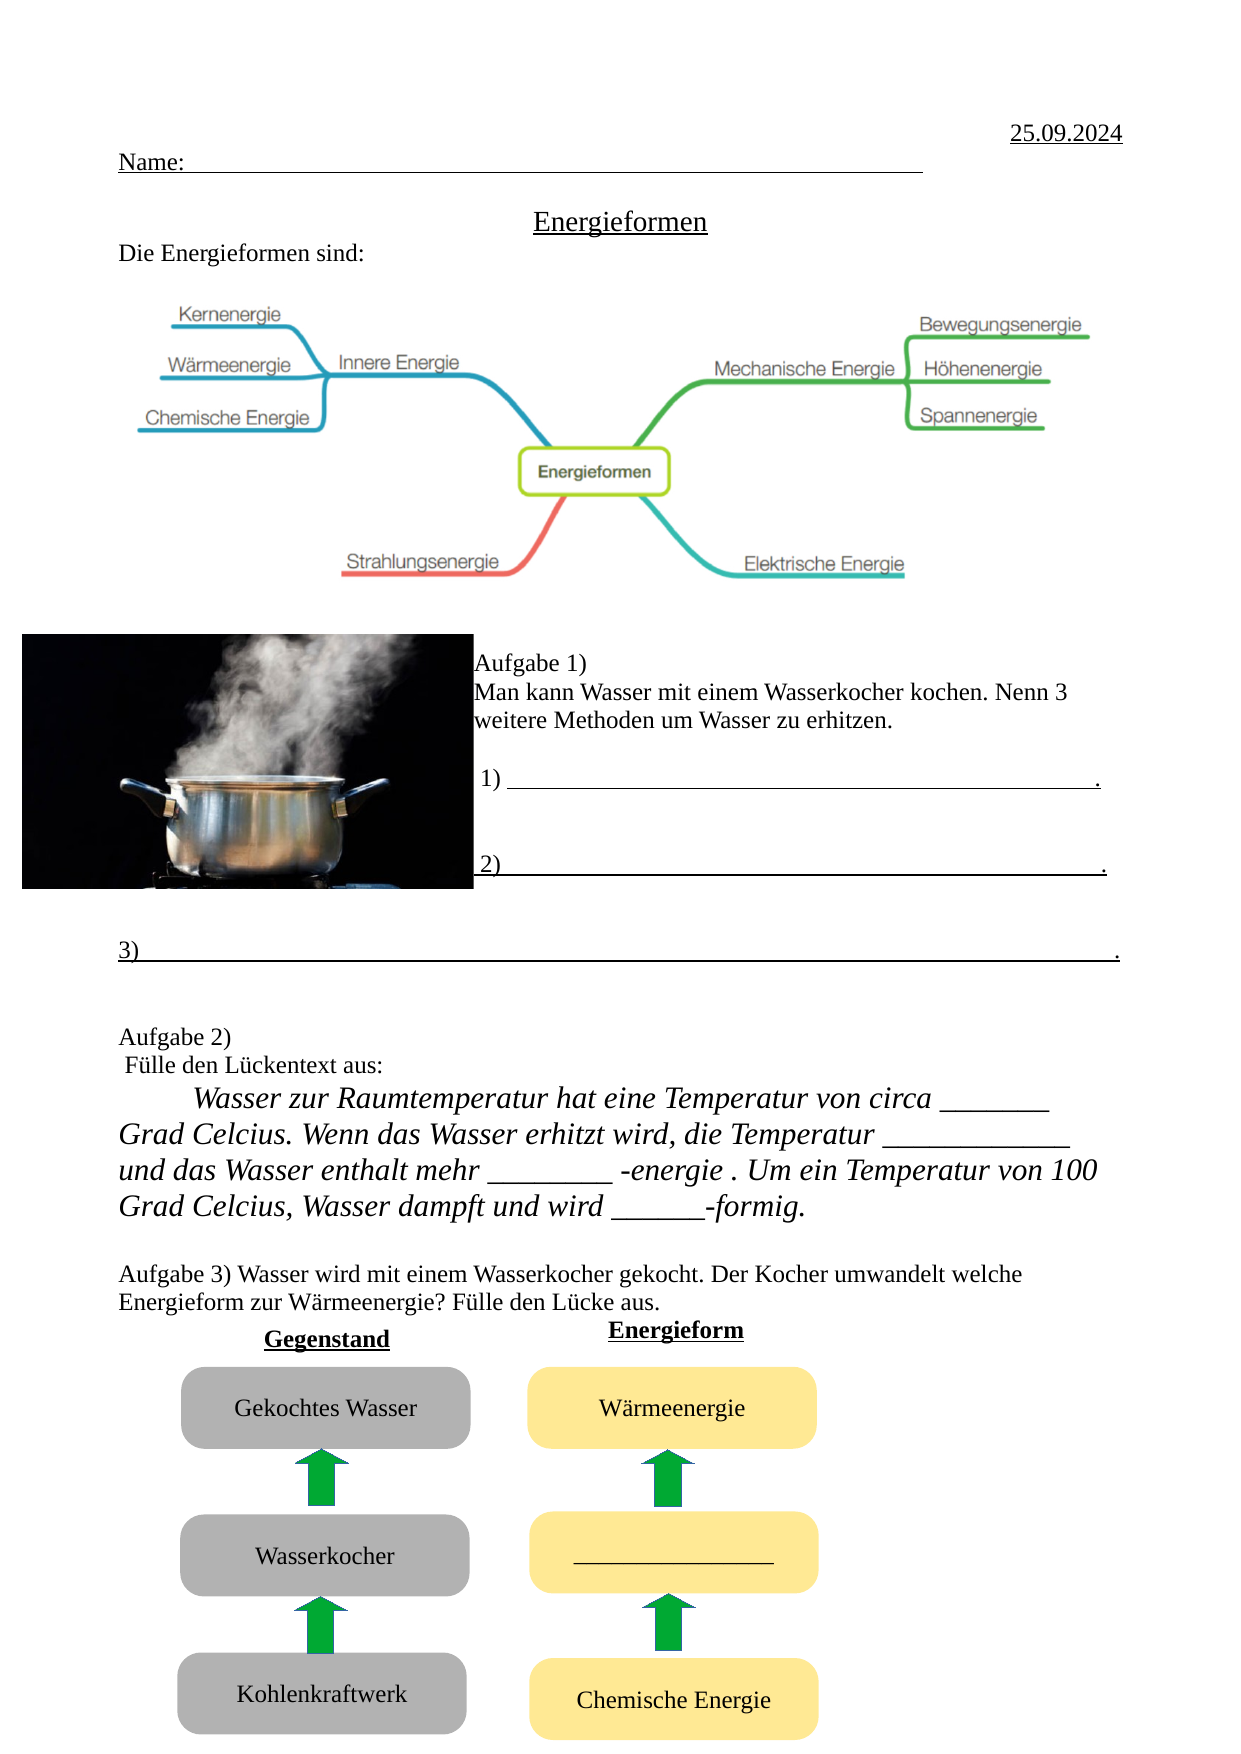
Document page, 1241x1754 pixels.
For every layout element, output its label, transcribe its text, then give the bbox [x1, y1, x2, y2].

text Fülle den Lückentext aus: [118, 1050, 1122, 1079]
text Aufgabe 1) [474, 648, 1122, 677]
text Energieformen [118, 204, 1122, 238]
text 2) . [474, 849, 1122, 878]
text 25.09.2024 [118, 118, 1122, 147]
picture [22, 634, 474, 889]
text 3) . [118, 935, 1122, 964]
text Name: [118, 147, 1122, 176]
text Wasser zur Raumtemperatur hat eine Temperatur von circa _______ Grad Celcius. Wenn das Wasser erhitzt wird, die Temperatur ____________ und das Wasser enthalt mehr ________ -energie . Um ein Temperatur von 100 Grad Celcius, Wasser dampft und wird ______-formig. [118, 1079, 1122, 1223]
text Aufgabe 3) Wasser wird mit einem Wasserkocher gekocht. Der Kocher umwandelt welche Energieform zur Wärmeenergie? Fülle den Lücke aus. [118, 1259, 1122, 1316]
text Aufgabe 2) [118, 1022, 1122, 1050]
text Die Energieformen sind: [118, 238, 1122, 267]
text 1) . [474, 763, 1122, 792]
picture [131, 278, 1136, 619]
text Man kann Wasser mit einem Wasserkocher kochen. Nenn 3 weitere Methoden um Wasser zu erhitzen. [474, 677, 1122, 734]
